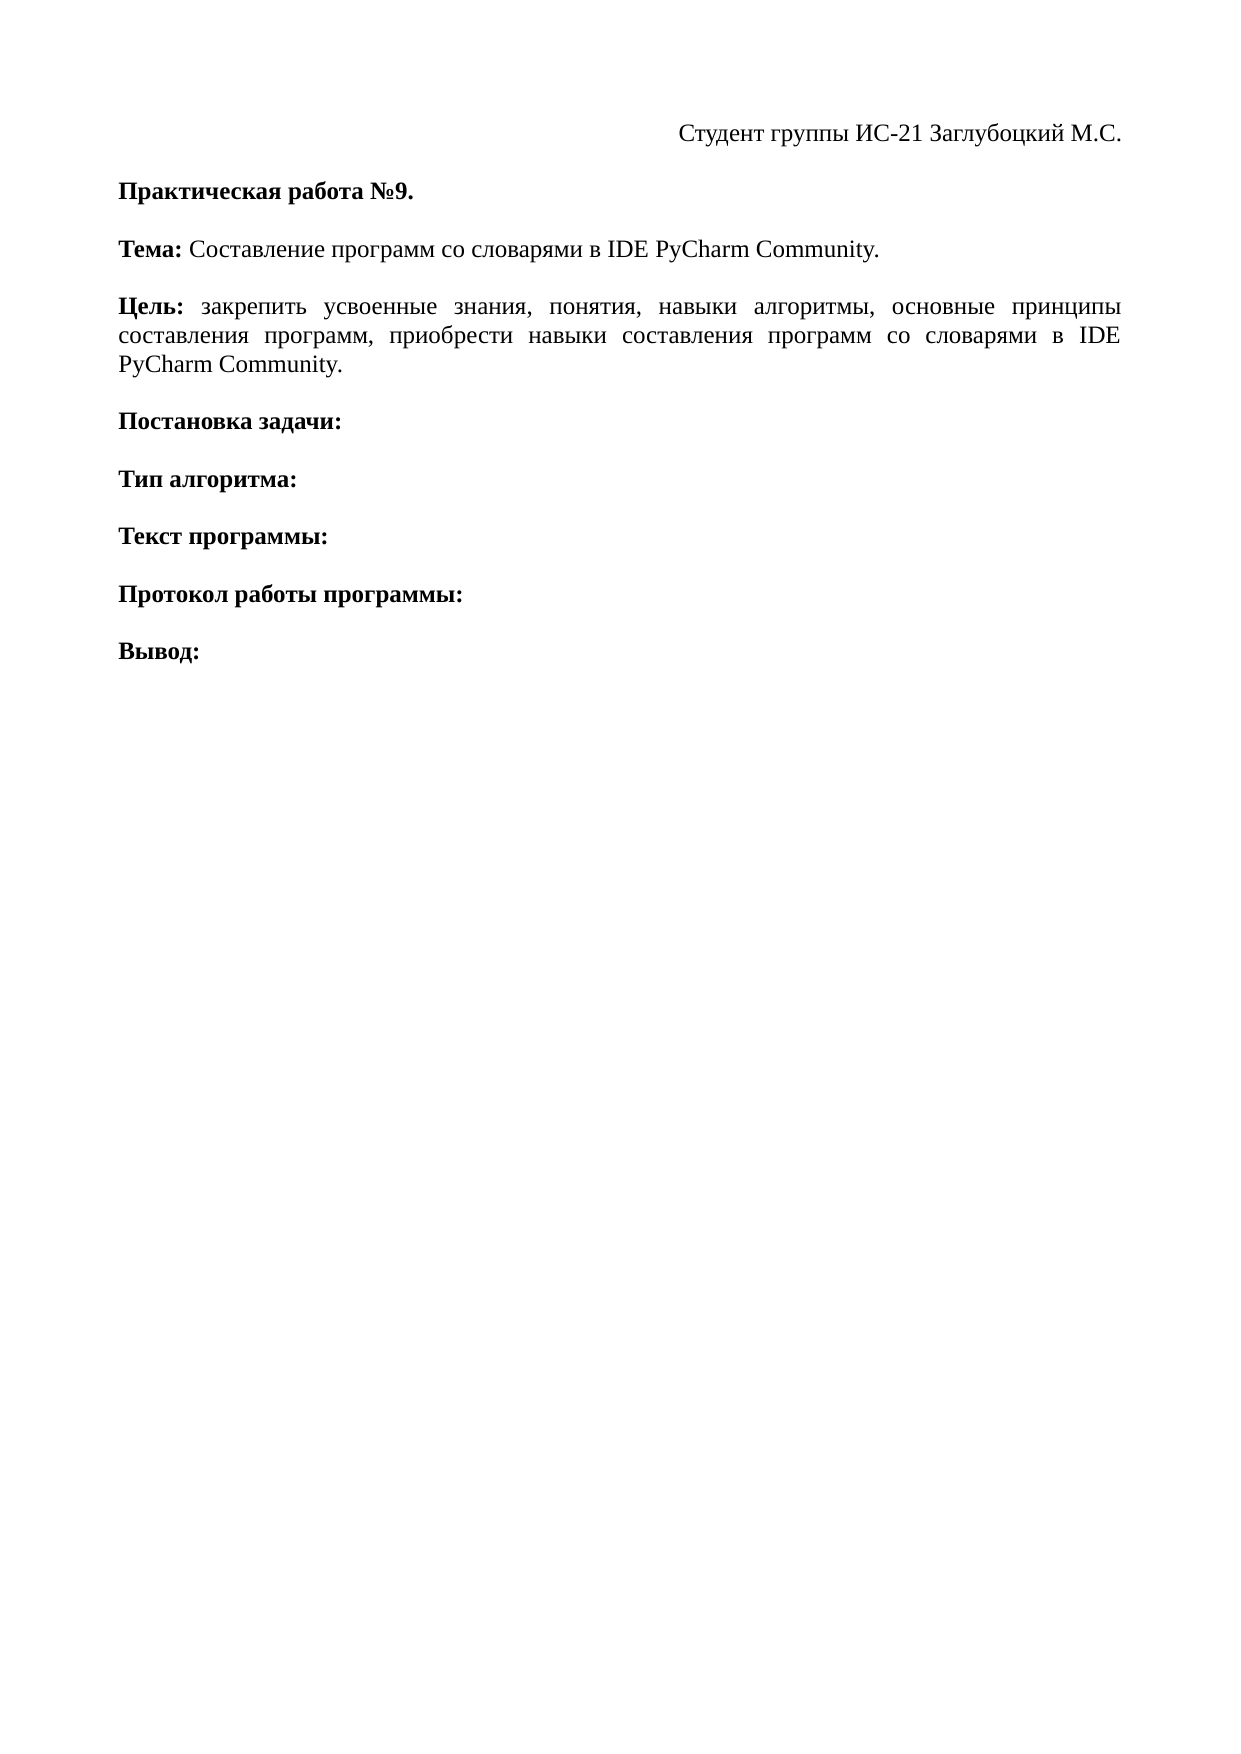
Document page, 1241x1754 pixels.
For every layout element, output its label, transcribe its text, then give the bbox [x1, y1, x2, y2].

text Практическая работа №9. [118, 176, 1122, 205]
text Протокол работы программы: [118, 579, 1122, 608]
text Вывод: [118, 636, 1122, 665]
text Постановка задачи: [118, 406, 1122, 435]
text Цель: закрепить усвоенные знания, понятия, навыки алгоритмы, основные принципы составления программ, приобрести навыки составления программ со словарями в IDE PyCharm Community. [118, 291, 1122, 378]
text Тип алгоритма: [118, 464, 1122, 493]
text Текст программы: [118, 521, 1122, 550]
text Тема: Составление программ со словарями в IDE PyCharm Community. [118, 234, 1122, 263]
